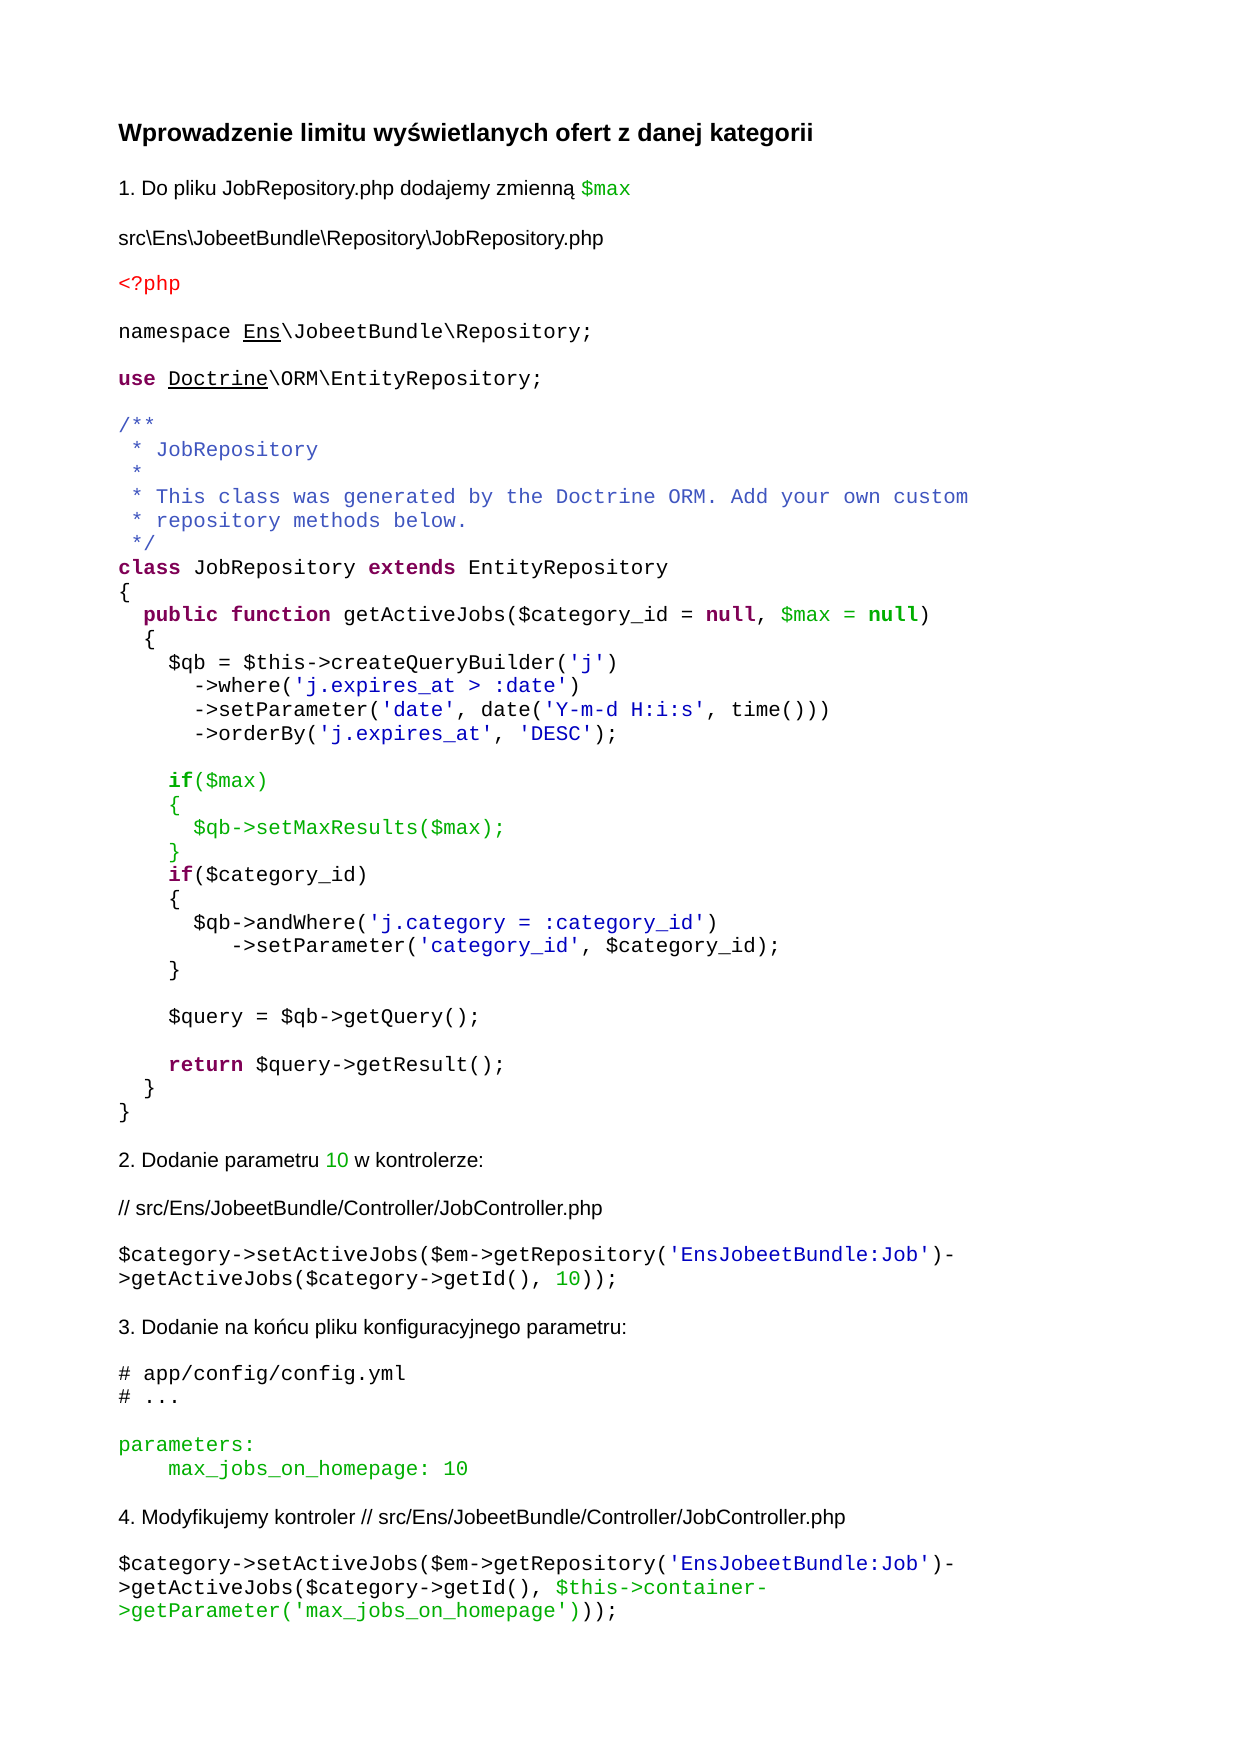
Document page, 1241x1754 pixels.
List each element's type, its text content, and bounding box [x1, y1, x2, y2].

text { [118, 888, 1122, 912]
text * repository methods below. [118, 510, 1122, 533]
text } [118, 959, 1122, 983]
text $qb->setMaxResults($max); [118, 817, 1122, 841]
text } [118, 1077, 1122, 1101]
text use Doctrine\ORM\EntityRepository; [118, 368, 1122, 392]
text * [118, 462, 1122, 486]
text $query = $qb->getQuery(); [118, 1006, 1122, 1030]
text // src/Ens/JobeetBundle/Controller/JobController.php [118, 1196, 1122, 1220]
text if($max) [118, 770, 1122, 793]
text * JobRepository [118, 439, 1122, 462]
text Wprowadzenie limitu wyświetlanych ofert z danej kategorii [118, 118, 1122, 147]
text } [118, 1101, 1122, 1124]
text { [118, 793, 1122, 817]
text if($category_id) [118, 864, 1122, 888]
text $qb->andWhere('j.category = :category_id') [118, 912, 1122, 935]
text * This class was generated by the Doctrine ORM. Add your own custom [118, 486, 1122, 510]
text */ [118, 533, 1122, 557]
text max_jobs_on_homepage: 10 [118, 1457, 1122, 1481]
text parameters: [118, 1434, 1122, 1457]
text { [118, 581, 1122, 604]
text $category->setActiveJobs($em->getRepository('EnsJobeetBundle:Job')->getActiveJobs($category->getId(), 10)); [118, 1244, 1122, 1291]
text namespace Ens\JobeetBundle\Repository; [118, 321, 1122, 344]
text class JobRepository extends EntityRepository [118, 557, 1122, 581]
text ->where('j.expires_at > :date') [118, 675, 1122, 699]
text ->orderBy('j.expires_at', 'DESC'); [118, 723, 1122, 746]
text 3. Dodanie na końcu pliku konfiguracyjnego parametru: [118, 1315, 1122, 1339]
text src\Ens\JobeetBundle\Repository\JobRepository.php [118, 225, 1122, 249]
text 1. Do pliku JobRepository.php dodajemy zmienną $max [118, 176, 1122, 201]
text $category->setActiveJobs($em->getRepository('EnsJobeetBundle:Job')->getActiveJobs($category->getId(), $this->container->getParameter('max_jobs_on_homepage'))); [118, 1553, 1122, 1624]
text ->setParameter('date', date('Y-m-d H:i:s', time())) [118, 699, 1122, 723]
text /** [118, 415, 1122, 439]
text } [118, 841, 1122, 864]
text <?php [118, 273, 1122, 297]
text # ... [118, 1387, 1122, 1410]
text 4. Modyfikujemy kontroler // src/Ens/JobeetBundle/Controller/JobController.php [118, 1505, 1122, 1529]
text public function getActiveJobs($category_id = null, $max = null) [118, 604, 1122, 628]
text 2. Dodanie parametru 10 w kontrolerze: [118, 1148, 1122, 1172]
text { [118, 628, 1122, 652]
text return $query->getResult(); [118, 1054, 1122, 1077]
text # app/config/config.yml [118, 1363, 1122, 1387]
text ->setParameter('category_id', $category_id); [118, 935, 1122, 959]
text $qb = $this->createQueryBuilder('j') [118, 652, 1122, 675]
